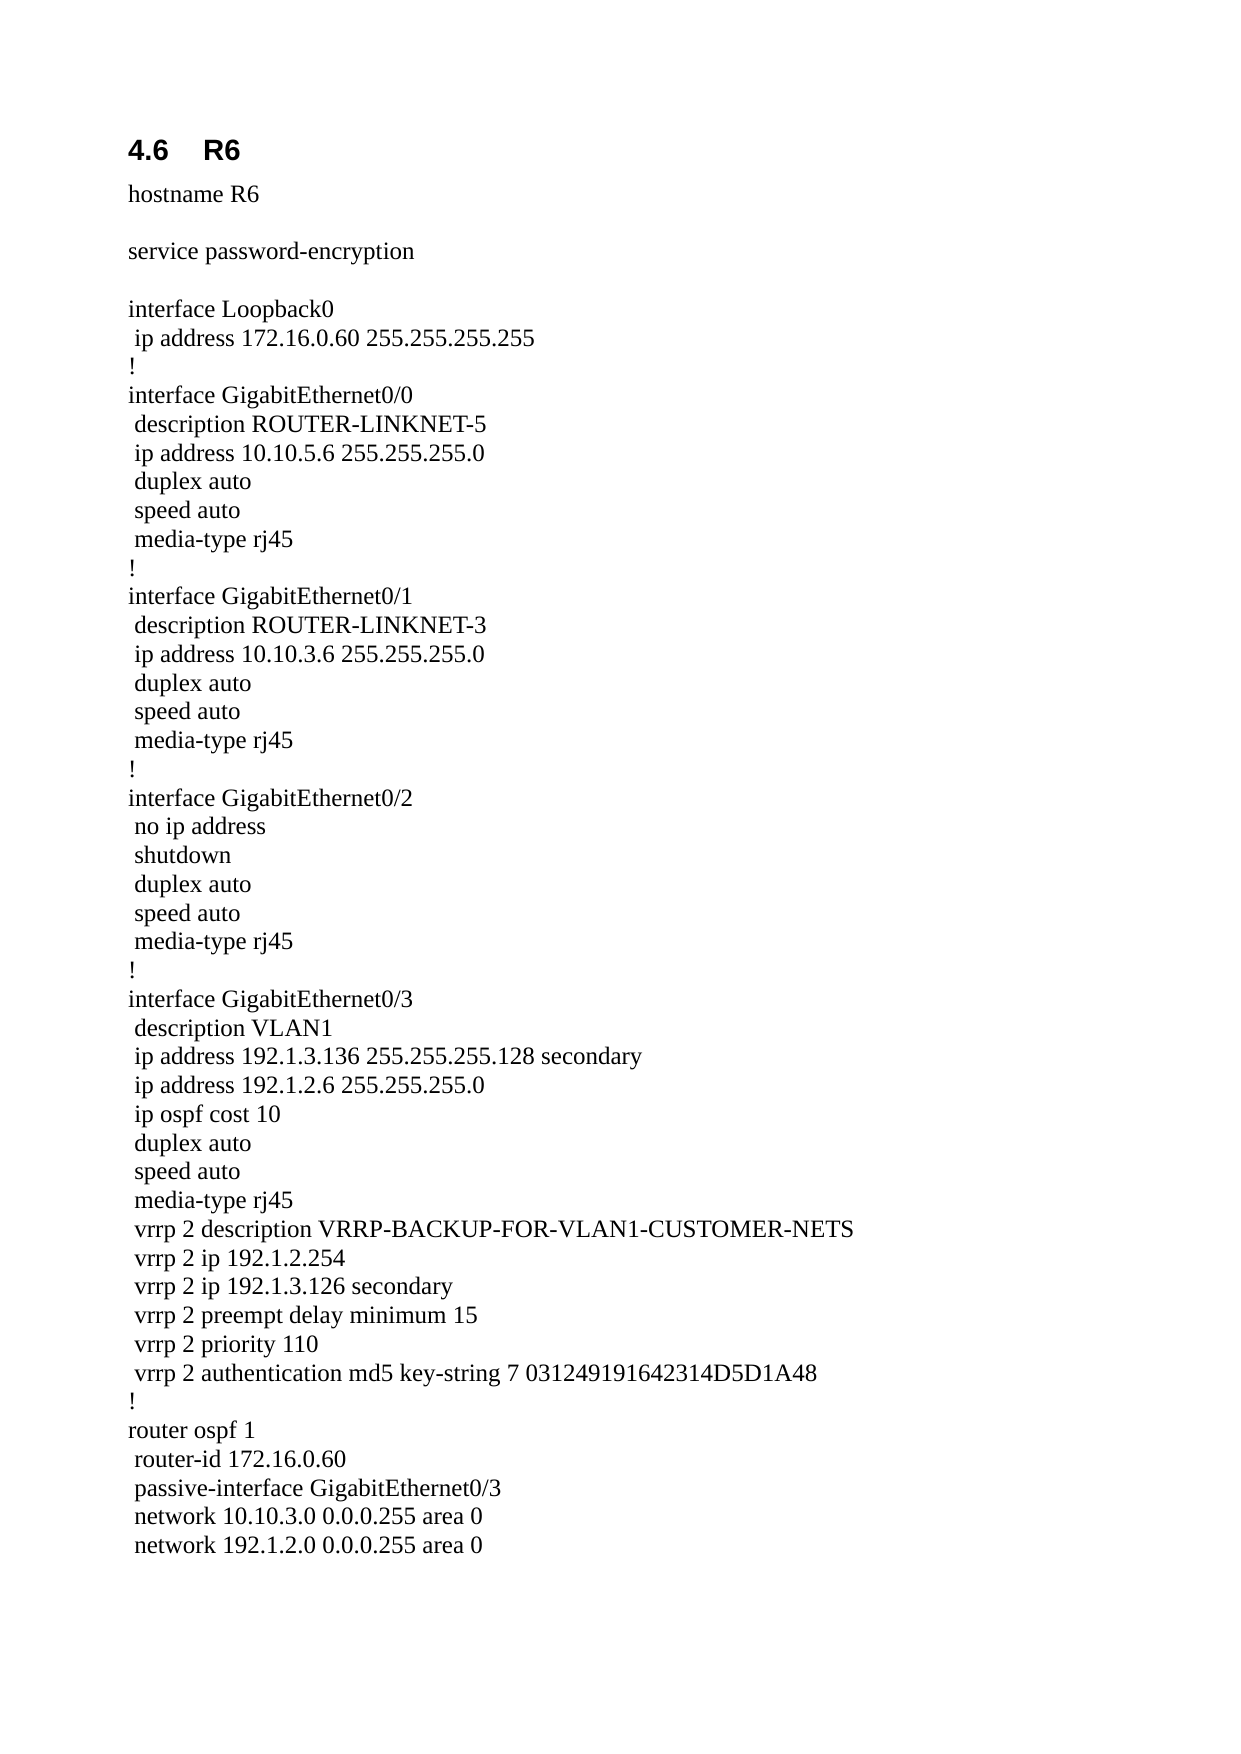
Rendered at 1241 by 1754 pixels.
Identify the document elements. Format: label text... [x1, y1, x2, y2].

text description ROUTER-LINKNET-5 [128, 409, 1122, 438]
text router ospf 1 [128, 1415, 1122, 1444]
text vrrp 2 ip 192.1.3.126 secondary [128, 1271, 1122, 1300]
text vrrp 2 description VRRP-BACKUP-FOR-VLAN1-CUSTOMER-NETS [128, 1214, 1122, 1243]
text duplex auto [128, 668, 1122, 696]
text ! [128, 955, 1122, 984]
text no ip address [128, 811, 1122, 840]
text shutdown [128, 840, 1122, 869]
text media-type rj45 [128, 524, 1122, 553]
text ip ospf cost 10 [128, 1099, 1122, 1128]
text network 192.1.2.0 0.0.0.255 area 0 [128, 1530, 1122, 1559]
text duplex auto [128, 1128, 1122, 1156]
text media-type rj45 [128, 725, 1122, 754]
text hostname R6 [128, 179, 1122, 208]
text interface GigabitEthernet0/3 [128, 984, 1122, 1013]
text vrrp 2 ip 192.1.2.254 [128, 1243, 1122, 1271]
text interface GigabitEthernet0/1 [128, 581, 1122, 610]
text ! [128, 1386, 1122, 1415]
text ip address 192.1.2.6 255.255.255.0 [128, 1070, 1122, 1099]
text vrrp 2 preempt delay minimum 15 [128, 1300, 1122, 1329]
subtitle R6 [128, 133, 1122, 166]
text ip address 192.1.3.136 255.255.255.128 secondary [128, 1041, 1122, 1070]
text description ROUTER-LINKNET-3 [128, 610, 1122, 639]
text interface GigabitEthernet0/2 [128, 783, 1122, 811]
text speed auto [128, 696, 1122, 725]
text interface GigabitEthernet0/0 [128, 380, 1122, 409]
text duplex auto [128, 466, 1122, 495]
text media-type rj45 [128, 926, 1122, 955]
text speed auto [128, 495, 1122, 524]
text network 10.10.3.0 0.0.0.255 area 0 [128, 1501, 1122, 1530]
text media-type rj45 [128, 1185, 1122, 1214]
text ! [128, 351, 1122, 380]
text ip address 172.16.0.60 255.255.255.255 [128, 323, 1122, 351]
text ! [128, 754, 1122, 783]
text vrrp 2 authentication md5 key-string 7 031249191642314D5D1A48 [128, 1358, 1122, 1386]
text speed auto [128, 1156, 1122, 1185]
text speed auto [128, 898, 1122, 926]
text passive-interface GigabitEthernet0/3 [128, 1473, 1122, 1501]
text description VLAN1 [128, 1013, 1122, 1041]
text duplex auto [128, 869, 1122, 898]
text router-id 172.16.0.60 [128, 1444, 1122, 1473]
text ! [128, 553, 1122, 581]
text vrrp 2 priority 110 [128, 1329, 1122, 1358]
text service password-encryption [128, 236, 1122, 265]
text ip address 10.10.5.6 255.255.255.0 [128, 438, 1122, 466]
text interface Loopback0 [128, 294, 1122, 323]
text ip address 10.10.3.6 255.255.255.0 [128, 639, 1122, 668]
